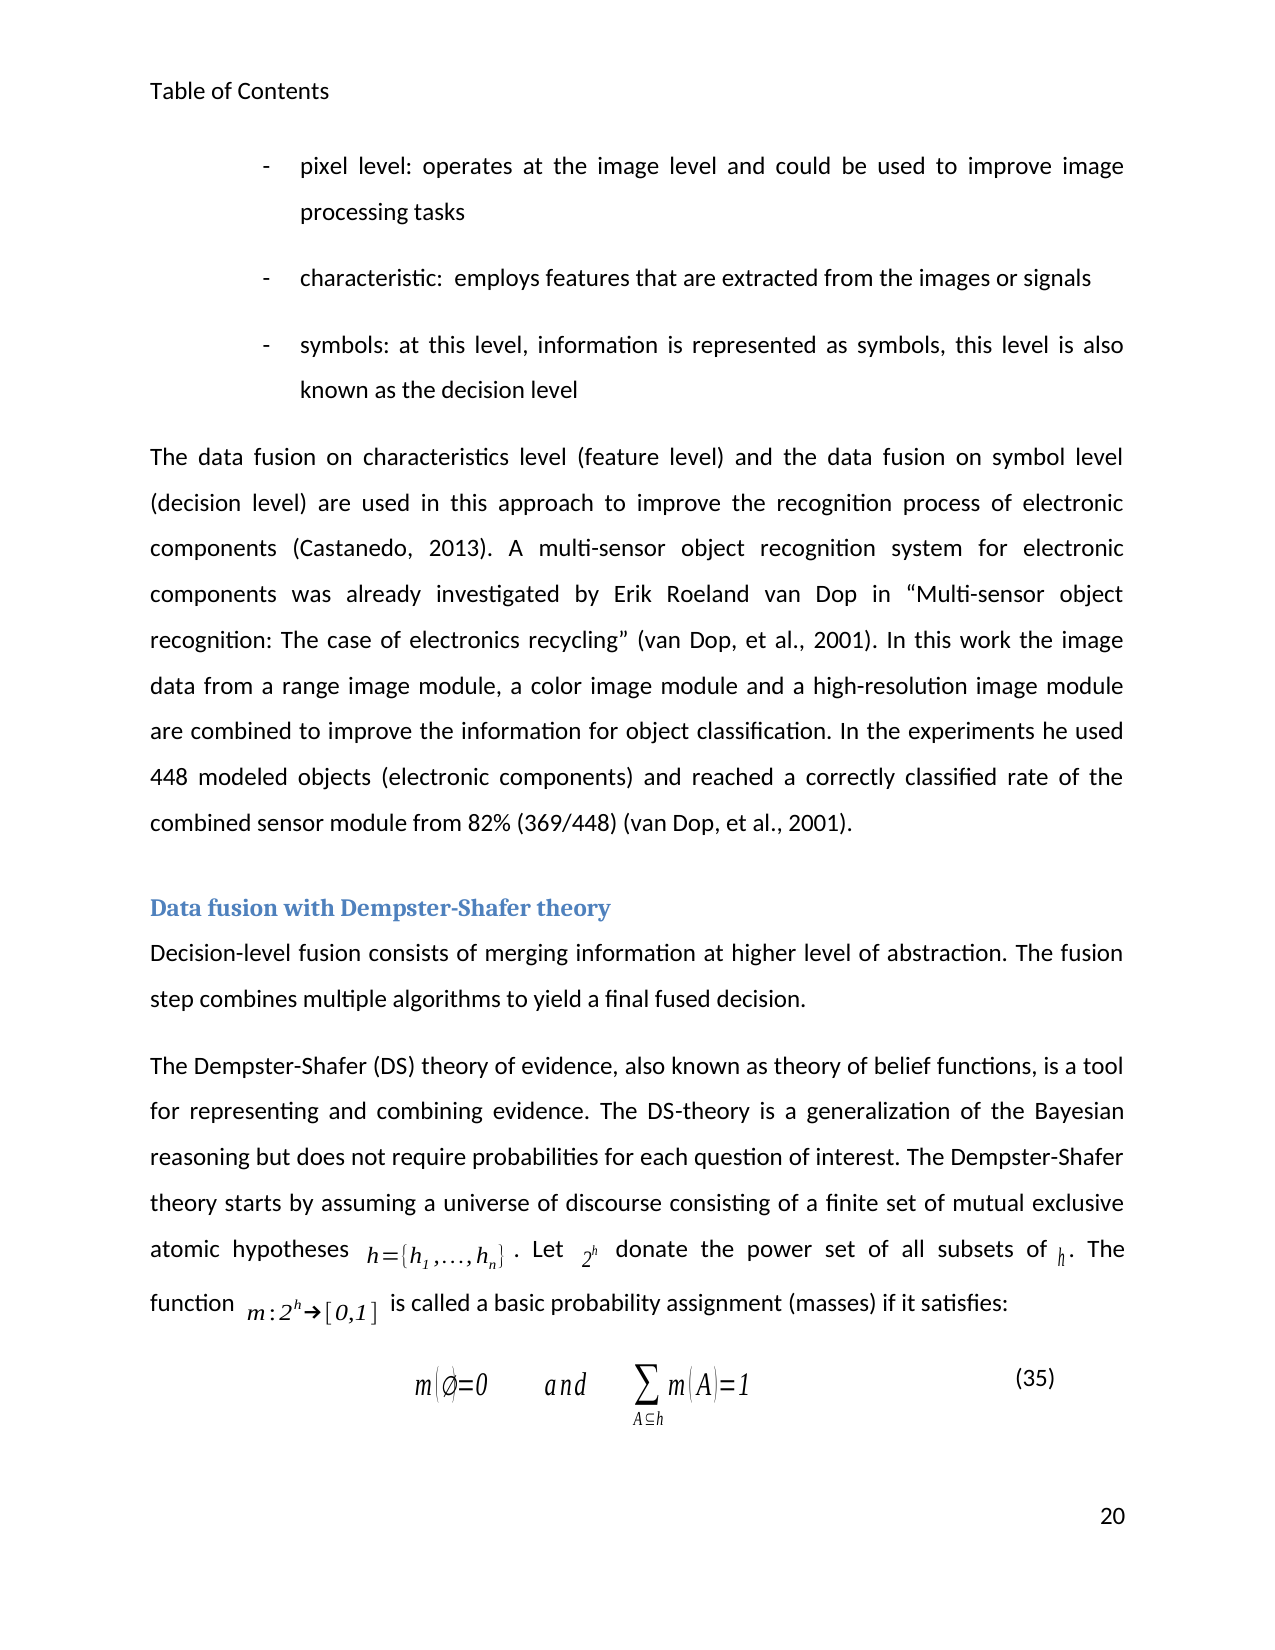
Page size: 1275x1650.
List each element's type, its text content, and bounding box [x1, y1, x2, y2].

list symbols: at this level, information is represented as symbols, this level is also known as the decision level [262, 329, 1125, 405]
text The Dempster-Shafer (DS) theory of evidence, also known as theory of belief functions, is a tool for representing and combining evidence. The DS-theory is a generalization of the Bayesian reasoning but does not require probabilities for each question of interest. The Dempster-Shafer theory starts by assuming a universe of discourse consisting of a finite set of mutual exclusive atomic hypotheses. Let donate the power set of all subsets of. The function is called a basic probability assignment (masses) if it satisfies: [150, 1050, 1125, 1326]
table_header [150, 1362, 161, 1429]
list characteristic: employs features that are extracted from the images or signals [262, 262, 1125, 293]
table_header [1069, 1362, 1080, 1429]
text Decision-level fusion consists of merging information at higher level of abstraction. The fusion step combines multiple algorithms to yield a final fused decision. [150, 937, 1125, 1014]
text The data fusion on characteristics level (feature level) and the data fusion on symbol level (decision level) are used in this approach to improve the recognition process of electronic components (Castanedo, 2013). A multi-sensor object recognition system for electronic components was already investigated by Erik Roeland van Dop in “Multi-sensor object recognition: The case of electronics recycling” (van Dop, et al., 2001). In this work the image data from a range image module, a color image module and a high-resolution image module are combined to improve the information for object classification. In the experiments he used 448 modeled objects (electronic components) and reached a correctly classified rate of the combined sensor module from 82% (369/448) (van Dop, et al., 2001). [150, 441, 1125, 837]
list pixel level: operates at the image level and could be used to improve image processing tasks [262, 150, 1125, 226]
subtitle Data fusion with Dempster-Shafer theory [150, 894, 1125, 923]
table_header (35) [1004, 1362, 1069, 1429]
table_header [161, 1362, 1003, 1429]
table_header [1080, 1362, 1147, 1429]
